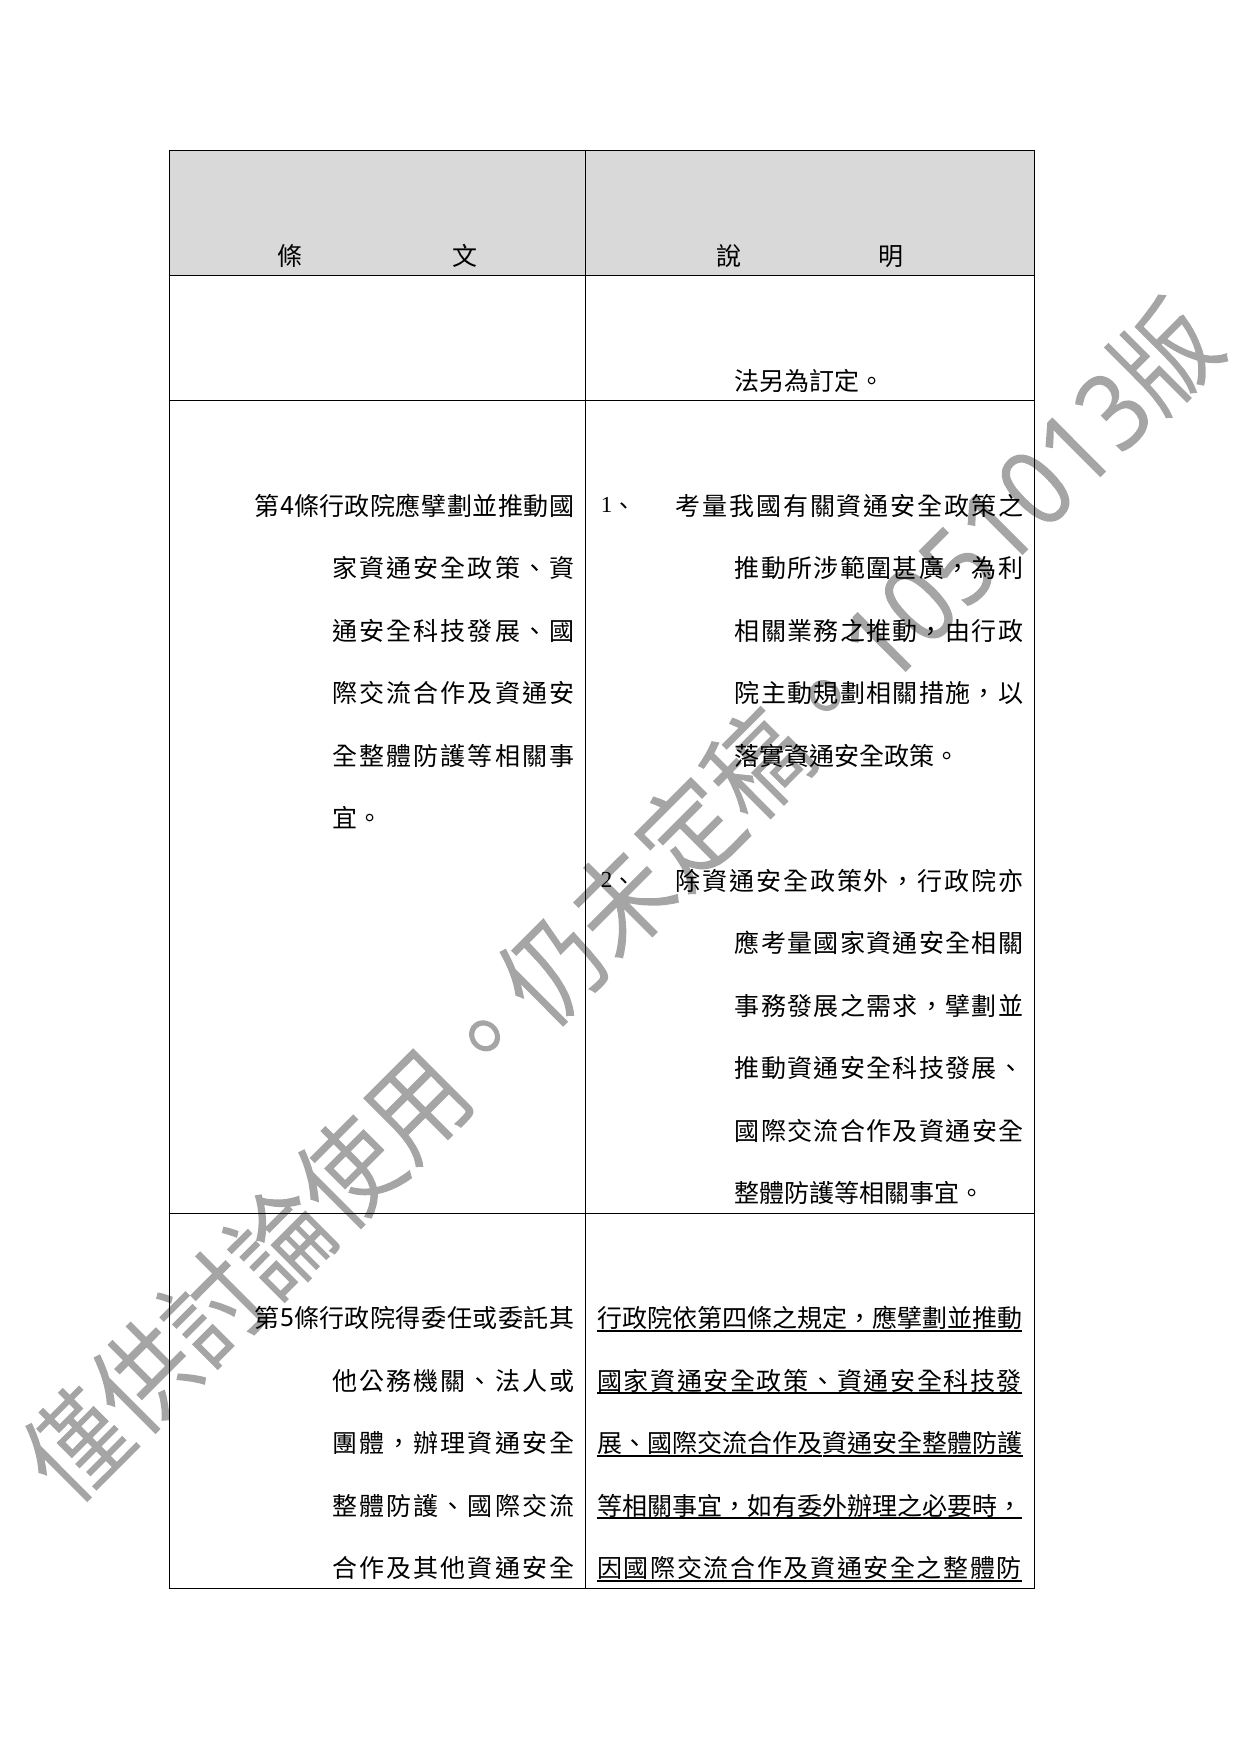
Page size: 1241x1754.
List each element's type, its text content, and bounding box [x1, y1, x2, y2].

table_cell 行政院應擘劃並推動國家資通安全政策、資通安全科技發展、國際交流合作及資通安全整體防護等相關事宜。 [170, 401, 585, 1213]
table_cell 為提升資通安全，政府應提供資源，整合民間力量，提升全民資通安全意識，並推動下列事項： 資通安全專業人才之培育。 資通安全科技之研發、整合、應用、產學合作及國際交流合作之推動。 資通安全產業之發展及推動。 資通安全軟體、設備技術規範、相關服務及審驗機制之發展及推動。 [170, 276, 585, 400]
table_cell 行政院得委任或委託其他公務機關、法人或團體，辦理資通安全整體防護、國際交流合作及其他資通安全 [170, 1214, 585, 1588]
table_cell 考量我國有關資通安全政策之推動所涉範圍甚廣，為利相關業務之推動，由行政院主動規劃相關措施，以落實資通安全政策。 除資通安全政策外，行政院亦應考量國家資通安全相關事務發展之需求，擘劃並推動資通安全科技發展、國際交流合作及資通安全整體防護等相關事宜。 [586, 401, 1034, 1213]
table_header 說 明 [586, 151, 1034, 275]
table_cell 行政院依第四條之規定，應擘劃並推動國家資通安全政策、資通安全科技發展、國際交流合作及資通安全整體防護等相關事宜，如有委外辦理之必要時，因國際交流合作及資通安全之整體防 [586, 1214, 1034, 1588]
table_cell 法另為訂定。 [586, 276, 1034, 400]
table_header 條 文 [170, 151, 585, 275]
